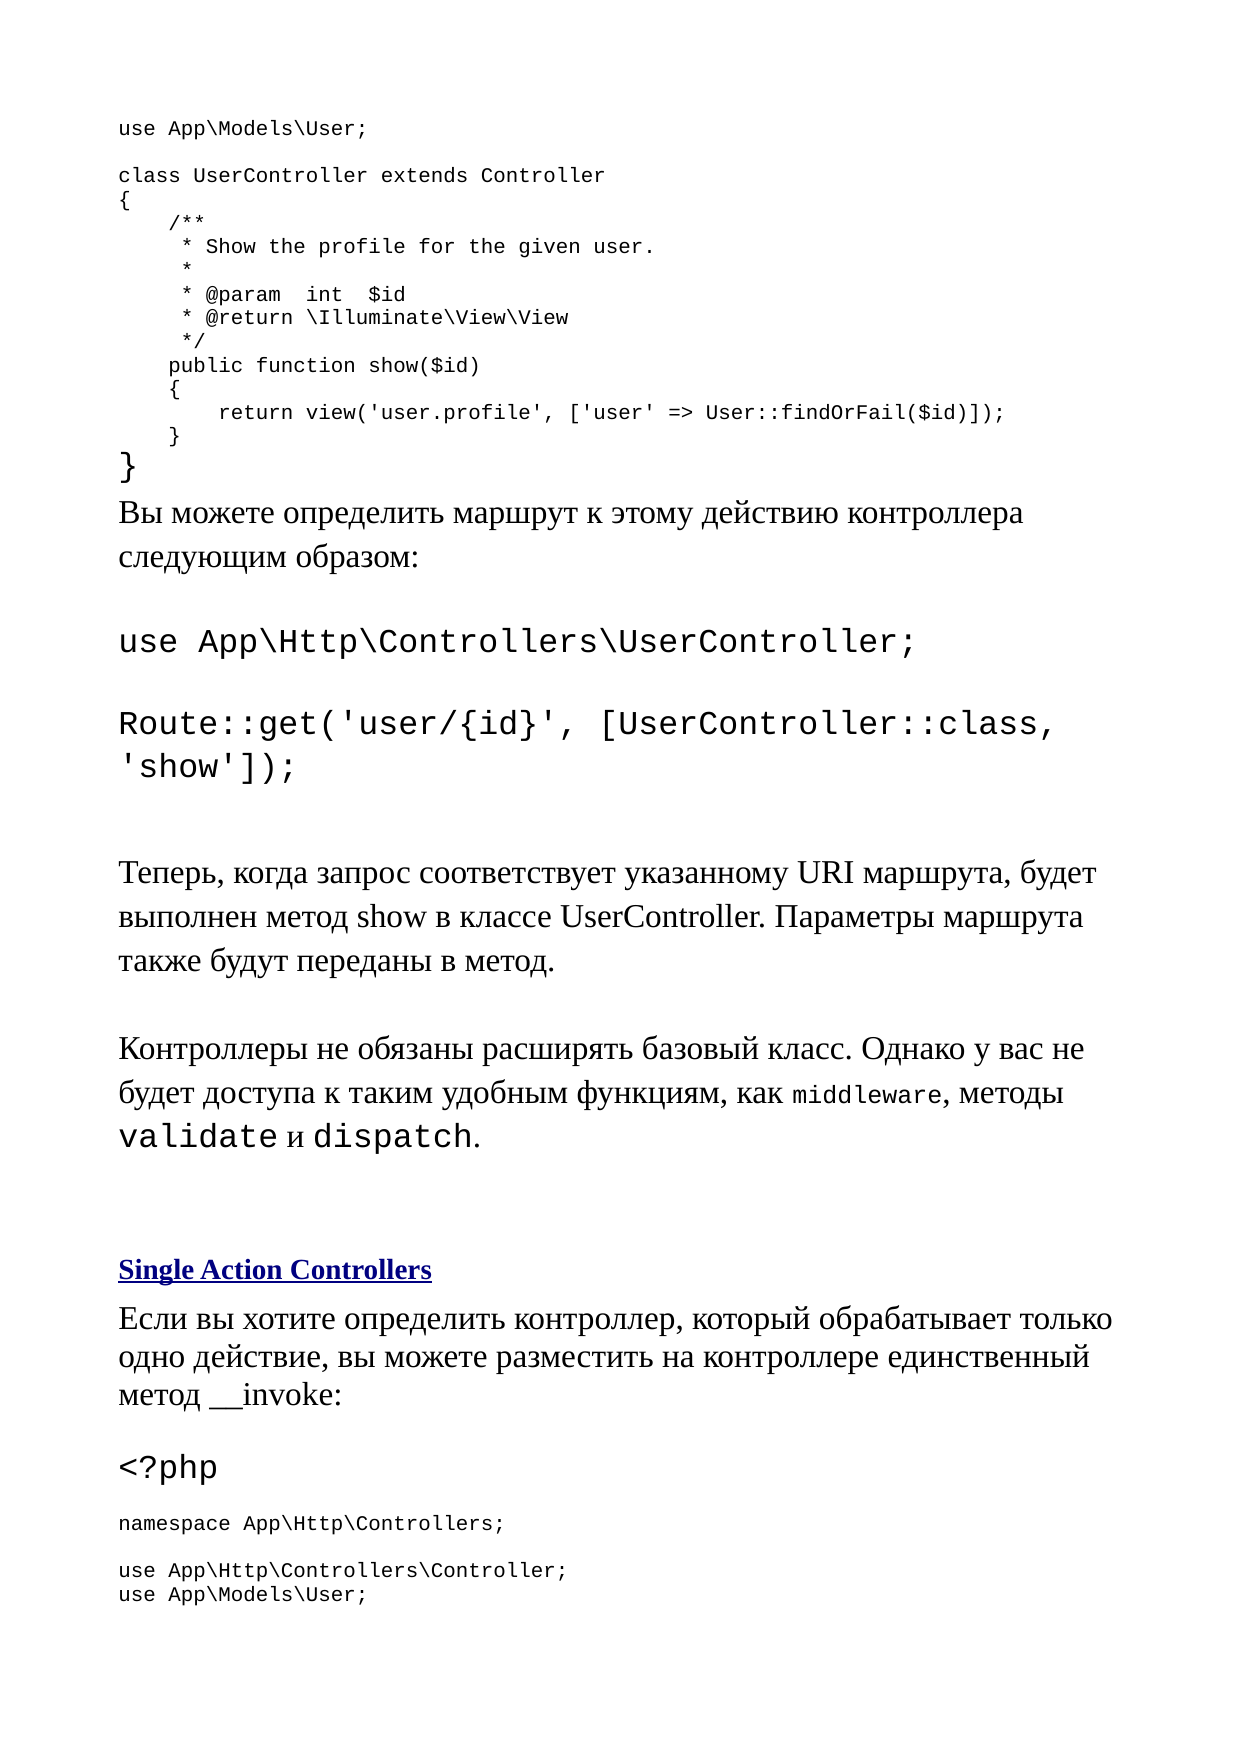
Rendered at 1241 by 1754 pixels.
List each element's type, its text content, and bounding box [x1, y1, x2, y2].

text * [118, 260, 1122, 284]
text public function show($id) [118, 354, 1122, 378]
text { [118, 378, 1122, 402]
text */ [118, 331, 1122, 354]
text * @return \Illuminate\View\View [118, 307, 1122, 331]
text Теперь, когда запрос соответствует указанному URI маршрута, будет выполнен метод show в классе UserController. Параметры маршрута также будут переданы в метод. Контроллеры не обязаны расширять базовый класс. Однако у вас не будет доступа к таким удобным функциям, как middleware, методы validate и dispatch. [118, 808, 1122, 1158]
text } [118, 426, 1122, 449]
text Если вы хотите определить контроллер, который обрабатывает только одно действие, вы можете разместить на контроллере единственный метод __invoke: [118, 1298, 1122, 1413]
text * @param int $id [118, 284, 1122, 307]
text <?php [118, 1451, 1122, 1489]
text Route::get('user/{id}', [UserController::class, 'show']); [118, 706, 1122, 788]
text use App\Http\Controllers\Controller; [118, 1560, 1122, 1584]
subtitle Single Action Controllers [118, 1252, 1122, 1285]
text { [118, 189, 1122, 213]
text * Show the profile for the given user. [118, 236, 1122, 260]
text } Вы можете определить маршрут к этому действию контроллера следующим образом: use App\Http\Controllers\UserController; [118, 449, 1122, 663]
text use App\Models\User; [118, 118, 1122, 142]
text use App\Models\User; [118, 1584, 1122, 1607]
text return view('user.profile', ['user' => User::findOrFail($id)]); [118, 402, 1122, 426]
text namespace App\Http\Controllers; [118, 1513, 1122, 1536]
text /** [118, 213, 1122, 236]
text class UserController extends Controller [118, 165, 1122, 189]
